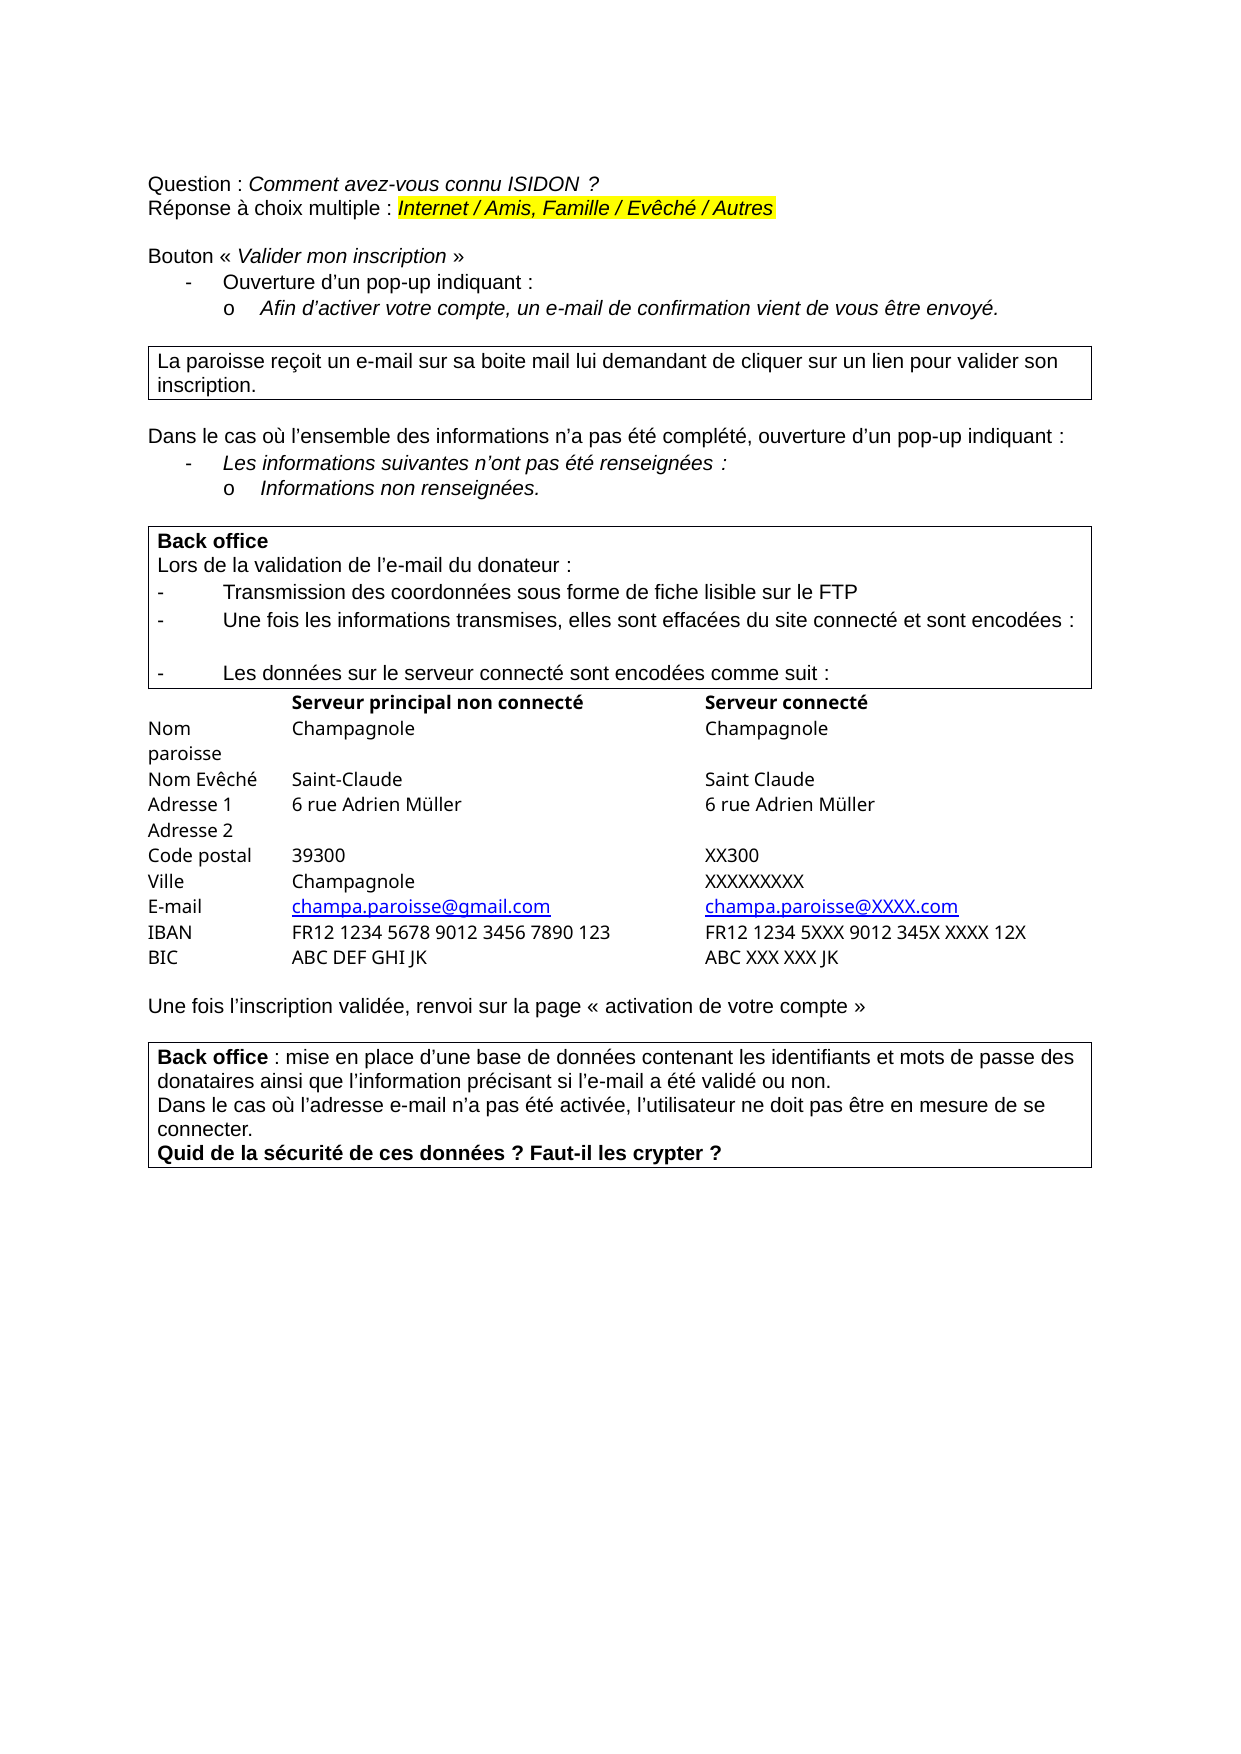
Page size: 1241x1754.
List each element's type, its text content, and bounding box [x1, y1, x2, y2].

table_header Serveur principal non connecté [280, 689, 694, 715]
table_cell ABC DEF GHI JK [280, 945, 694, 970]
text Réponse à choix multiple : Internet / Amis, Famille / Evêché / Autres [148, 196, 1092, 219]
text Une fois l’inscription validée, renvoi sur la page « activation de votre compte » [148, 994, 1092, 1018]
table_cell FR12 1234 5678 9012 3456 7890 123 [280, 919, 694, 944]
table_cell Nom paroisse [136, 715, 280, 766]
table_cell 39300 [280, 843, 694, 868]
table_cell Nom Evêché [136, 766, 280, 791]
table_cell Saint-Claude [280, 766, 694, 791]
list Les informations suivantes n’ont pas été renseignées : [185, 448, 1092, 476]
table_cell ABC XXX XXX JK [694, 945, 1093, 970]
table_cell Champagnole [280, 715, 694, 766]
table_header Serveur connecté [694, 689, 1093, 715]
table_cell XX300 [694, 843, 1093, 868]
table_cell Champagnole [694, 715, 1093, 766]
text Back office [149, 527, 1091, 550]
list Afin d’activer votre compte, un e-mail de confirmation vient de vous être envoyé. [223, 296, 1092, 322]
table_cell Saint Claude [694, 766, 1093, 791]
table_cell Code postal [136, 843, 280, 868]
list Informations non renseignées. [223, 476, 1092, 502]
table_cell Ville [136, 868, 280, 893]
list Une fois les informations transmises, elles sont effacées du site connecté et sont encodées : [149, 602, 1091, 634]
list Les données sur le serveur connecté sont encodées comme suit : [149, 655, 1091, 688]
table_cell Adresse 1 [136, 791, 280, 817]
table_cell BIC [136, 945, 280, 970]
table_cell Adresse 2 [136, 817, 280, 842]
table_cell champa.paroisse@gmail.com [280, 894, 694, 919]
table_cell 6 rue Adrien Müller [280, 791, 694, 817]
table_cell champa.paroisse@XXXX.com [694, 894, 1093, 919]
table_cell E-mail [136, 894, 280, 919]
table_header [136, 689, 280, 715]
table_cell [694, 817, 1093, 842]
text Bouton « Valider mon inscription » [148, 243, 1092, 267]
list Ouverture d’un pop-up indiquant : [185, 267, 1092, 296]
text La paroisse reçoit un e-mail sur sa boite mail lui demandant de cliquer sur un lien pour valider son inscription. [149, 347, 1091, 399]
table_cell XXXXXXXXX [694, 868, 1093, 893]
table_cell [280, 817, 694, 842]
text Question : Comment avez-vous connu ISIDON ? [148, 172, 1092, 196]
text Quid de la sécurité de ces données ? Faut-il les crypter ? [149, 1138, 1091, 1167]
list Transmission des coordonnées sous forme de fiche lisible sur le FTP [149, 574, 1091, 602]
table_cell 6 rue Adrien Müller [694, 791, 1093, 817]
table_cell Champagnole [280, 868, 694, 893]
text Lors de la validation de l’e-mail du donateur : [149, 550, 1091, 574]
table_cell FR12 1234 5XXX 9012 345X XXXX 12X [694, 919, 1093, 944]
table_cell IBAN [136, 919, 280, 944]
text Dans le cas où l’adresse e-mail n’a pas été activée, l’utilisateur ne doit pas être en mesure de se connecter. [149, 1090, 1091, 1138]
text Dans le cas où l’ensemble des informations n’a pas été complété, ouverture d’un pop-up indiquant : [148, 424, 1092, 448]
text Back office : mise en place d’une base de données contenant les identifiants et mots de passe des donataires ainsi que l’information précisant si l’e-mail a été validé ou non. [149, 1043, 1091, 1090]
